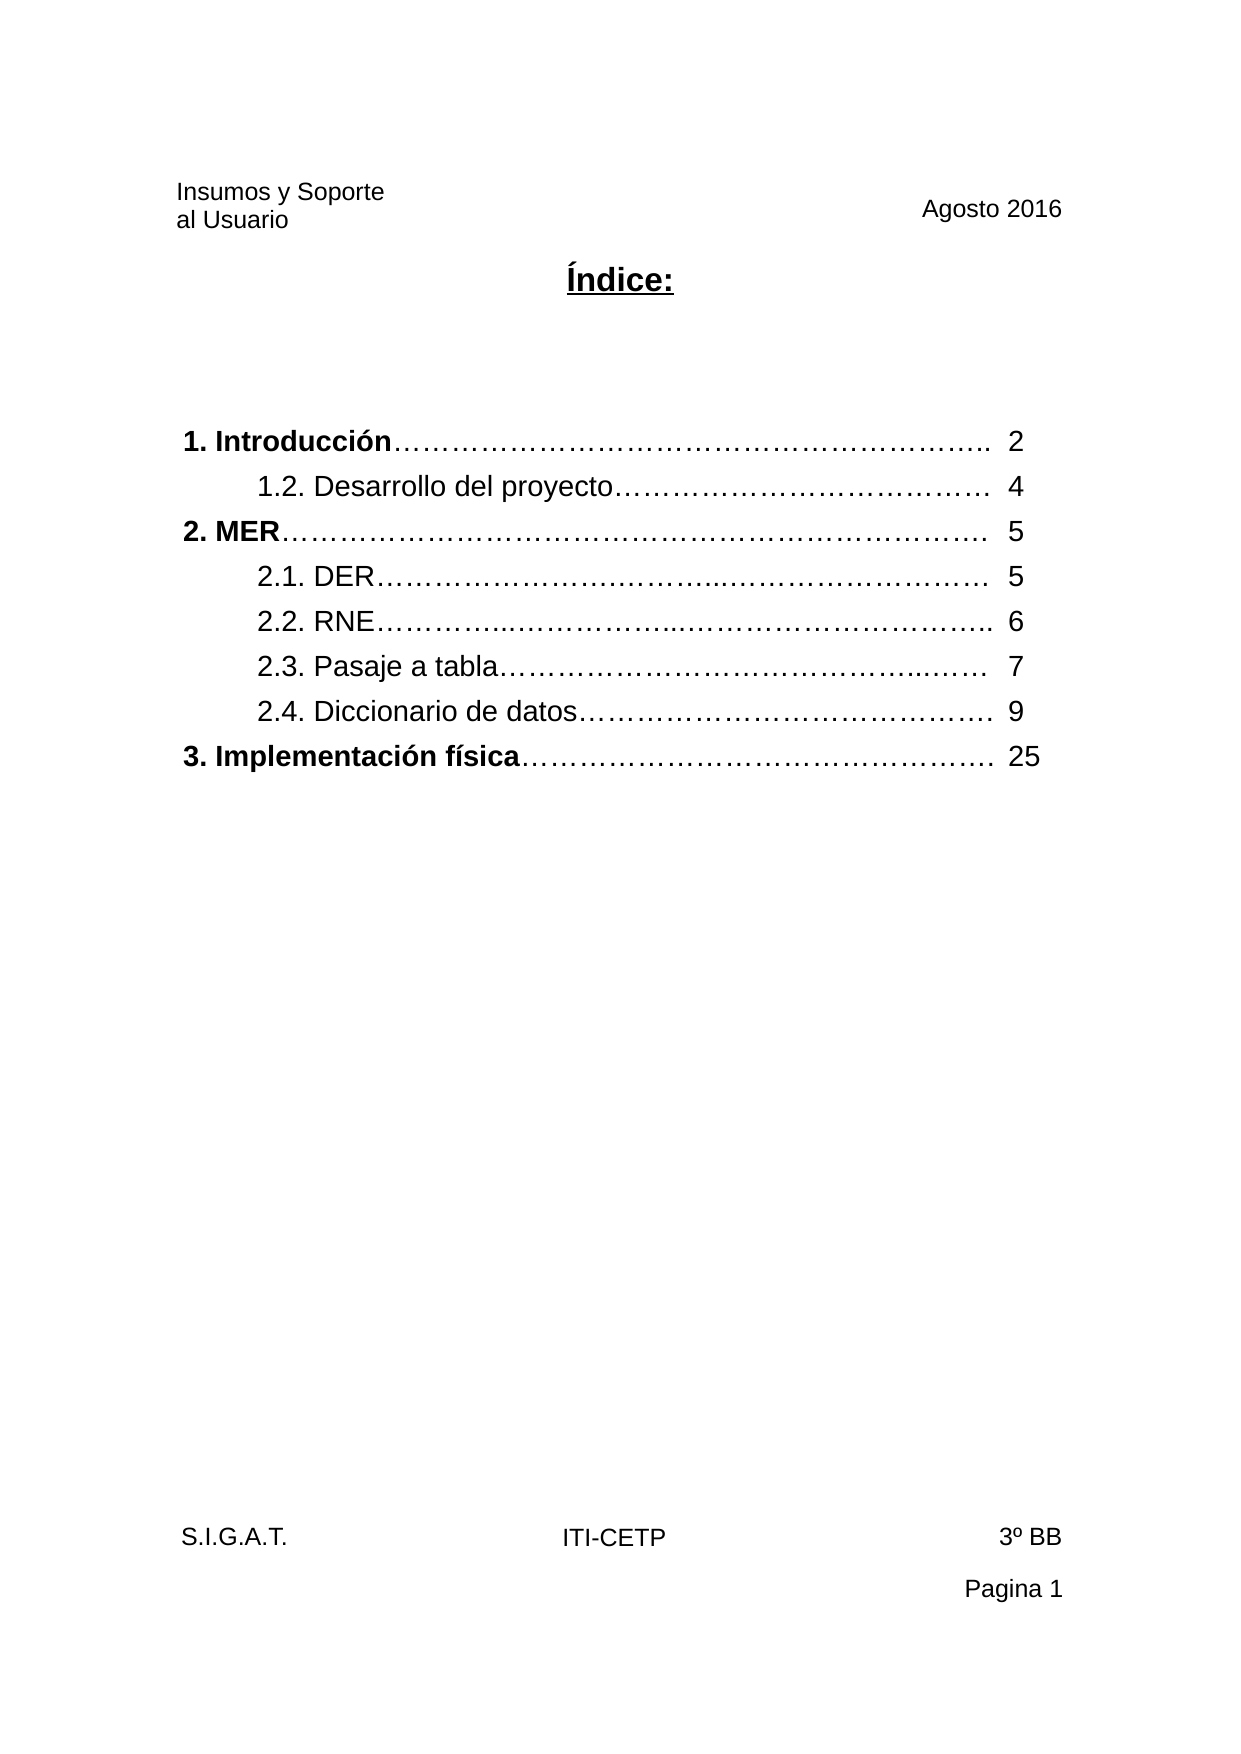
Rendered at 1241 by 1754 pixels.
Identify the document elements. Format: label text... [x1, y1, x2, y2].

text Índice: [177, 260, 1063, 298]
table_cell [1002, 1093, 1068, 1138]
table_cell 4 [1002, 463, 1068, 508]
table_cell [177, 778, 1002, 823]
table_cell 2.1. DER…………………….………...……………………… [177, 553, 1002, 598]
table_cell 5 [1002, 508, 1068, 553]
table_cell 9 [1002, 688, 1068, 733]
table_cell [177, 1183, 1002, 1228]
table_cell [1002, 1003, 1068, 1048]
table_cell [177, 1228, 1002, 1273]
table_cell [177, 868, 1002, 913]
table_cell [1002, 1183, 1068, 1228]
table_cell [177, 823, 1002, 868]
table_cell 5 [1002, 553, 1068, 598]
table_cell 25 [1002, 733, 1068, 778]
table_cell [177, 958, 1002, 1003]
table_cell 2.3. Pasaje a tabla……………………………………...…… [177, 643, 1002, 688]
table_cell [1002, 913, 1068, 958]
table_cell [177, 1273, 1002, 1318]
table_cell [1002, 823, 1068, 868]
table_cell [177, 1048, 1002, 1093]
table_cell [1002, 958, 1068, 1003]
table_header 2 [1002, 418, 1068, 463]
table_cell 3. Implementación física…………………………………………. [177, 733, 1002, 778]
table_cell [1002, 1048, 1068, 1093]
table_cell 2.2. RNE…………...……………...………………………….. [177, 598, 1002, 643]
table_cell [177, 1138, 1002, 1183]
table_cell 7 [1002, 643, 1068, 688]
table_cell 2. MER………………………………………………………………. [177, 508, 1002, 553]
table_cell [1002, 868, 1068, 913]
table_cell [177, 1003, 1002, 1048]
table_cell 6 [1002, 598, 1068, 643]
table_cell [1002, 778, 1068, 823]
table_cell [177, 913, 1002, 958]
table_cell [1002, 1138, 1068, 1183]
table_cell [1002, 1228, 1068, 1273]
table_cell 1.2. Desarrollo del proyecto………………………………… [177, 463, 1002, 508]
table_cell 2.4. Diccionario de datos……………………………………. [177, 688, 1002, 733]
table_cell [1002, 1273, 1068, 1318]
table_cell [177, 1093, 1002, 1138]
table_header 1. Introducción…………………………………………………….. [177, 418, 1002, 463]
